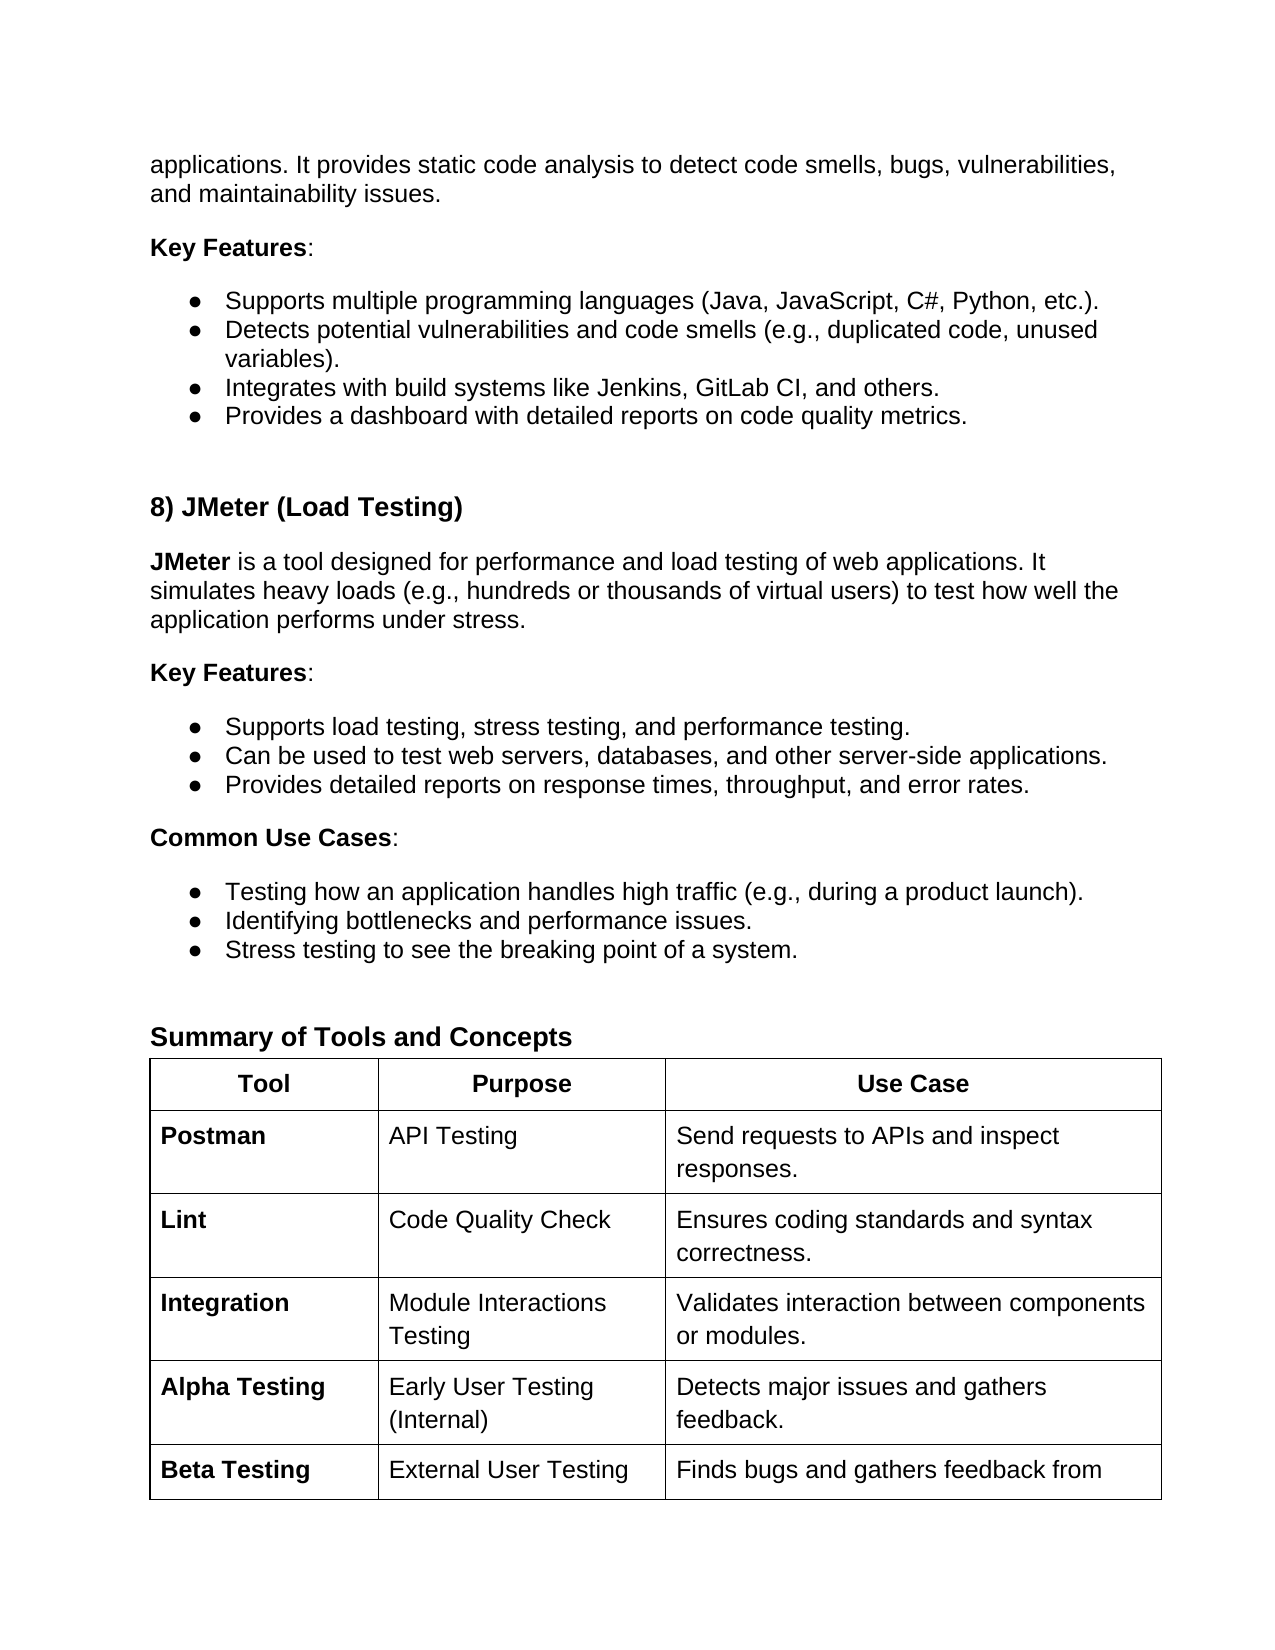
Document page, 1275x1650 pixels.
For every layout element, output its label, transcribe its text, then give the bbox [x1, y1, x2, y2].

table_cell Early User Testing (Internal) [379, 1361, 665, 1444]
table_cell Code Quality Check [379, 1194, 665, 1277]
list Integrates with build systems like Jenkins, GitLab CI, and others. [187, 372, 1125, 401]
table_cell Send requests to APIs and inspect responses. [666, 1111, 1161, 1193]
list Supports multiple programming languages (Java, JavaScript, C#, Python, etc.). [187, 286, 1125, 315]
text Common Use Cases: [150, 823, 1125, 852]
list Can be used to test web servers, databases, and other server-side applications. [187, 741, 1125, 770]
table_cell External User Testing [379, 1445, 665, 1499]
table_cell Beta Testing [151, 1445, 378, 1499]
list Detects potential vulnerabilities and code smells (e.g., duplicated code, unused variables). [187, 315, 1125, 372]
table_cell Alpha Testing [151, 1361, 378, 1444]
table_cell Detects major issues and gathers feedback. [666, 1361, 1161, 1444]
subtitle 8) JMeter (Load Testing) [150, 491, 1125, 522]
table_header Use Case [666, 1059, 1161, 1109]
text applications. It provides static code analysis to detect code smells, bugs, vulnerabilities, and maintainability issues. [150, 150, 1125, 207]
text Key Features: [150, 658, 1125, 687]
table_cell Postman [151, 1111, 378, 1193]
table_cell Module Interactions Testing [379, 1278, 665, 1360]
text Key Features: [150, 232, 1125, 261]
table_cell Lint [151, 1194, 378, 1277]
list Testing how an application handles high traffic (e.g., during a product launch). [187, 877, 1125, 906]
list Stress testing to see the breaking point of a system. [187, 935, 1125, 963]
table_header Purpose [379, 1059, 665, 1109]
table_header Tool [151, 1059, 378, 1109]
table_cell Ensures coding standards and syntax correctness. [666, 1194, 1161, 1277]
list Supports load testing, stress testing, and performance testing. [187, 712, 1125, 741]
table_cell API Testing [379, 1111, 665, 1193]
list Identifying bottlenecks and performance issues. [187, 906, 1125, 935]
text Summary of Tools and Concepts [150, 1021, 1125, 1053]
table_cell Finds bugs and gathers feedback from [666, 1445, 1161, 1499]
table_cell Validates interaction between components or modules. [666, 1278, 1161, 1360]
text JMeter is a tool designed for performance and load testing of web applications. It simulates heavy loads (e.g., hundreds or thousands of virtual users) to test how well the application performs under stress. [150, 547, 1125, 633]
list Provides a dashboard with detailed reports on code quality metrics. [187, 401, 1125, 430]
table_cell Integration [151, 1278, 378, 1360]
list Provides detailed reports on response times, throughput, and error rates. [187, 770, 1125, 798]
